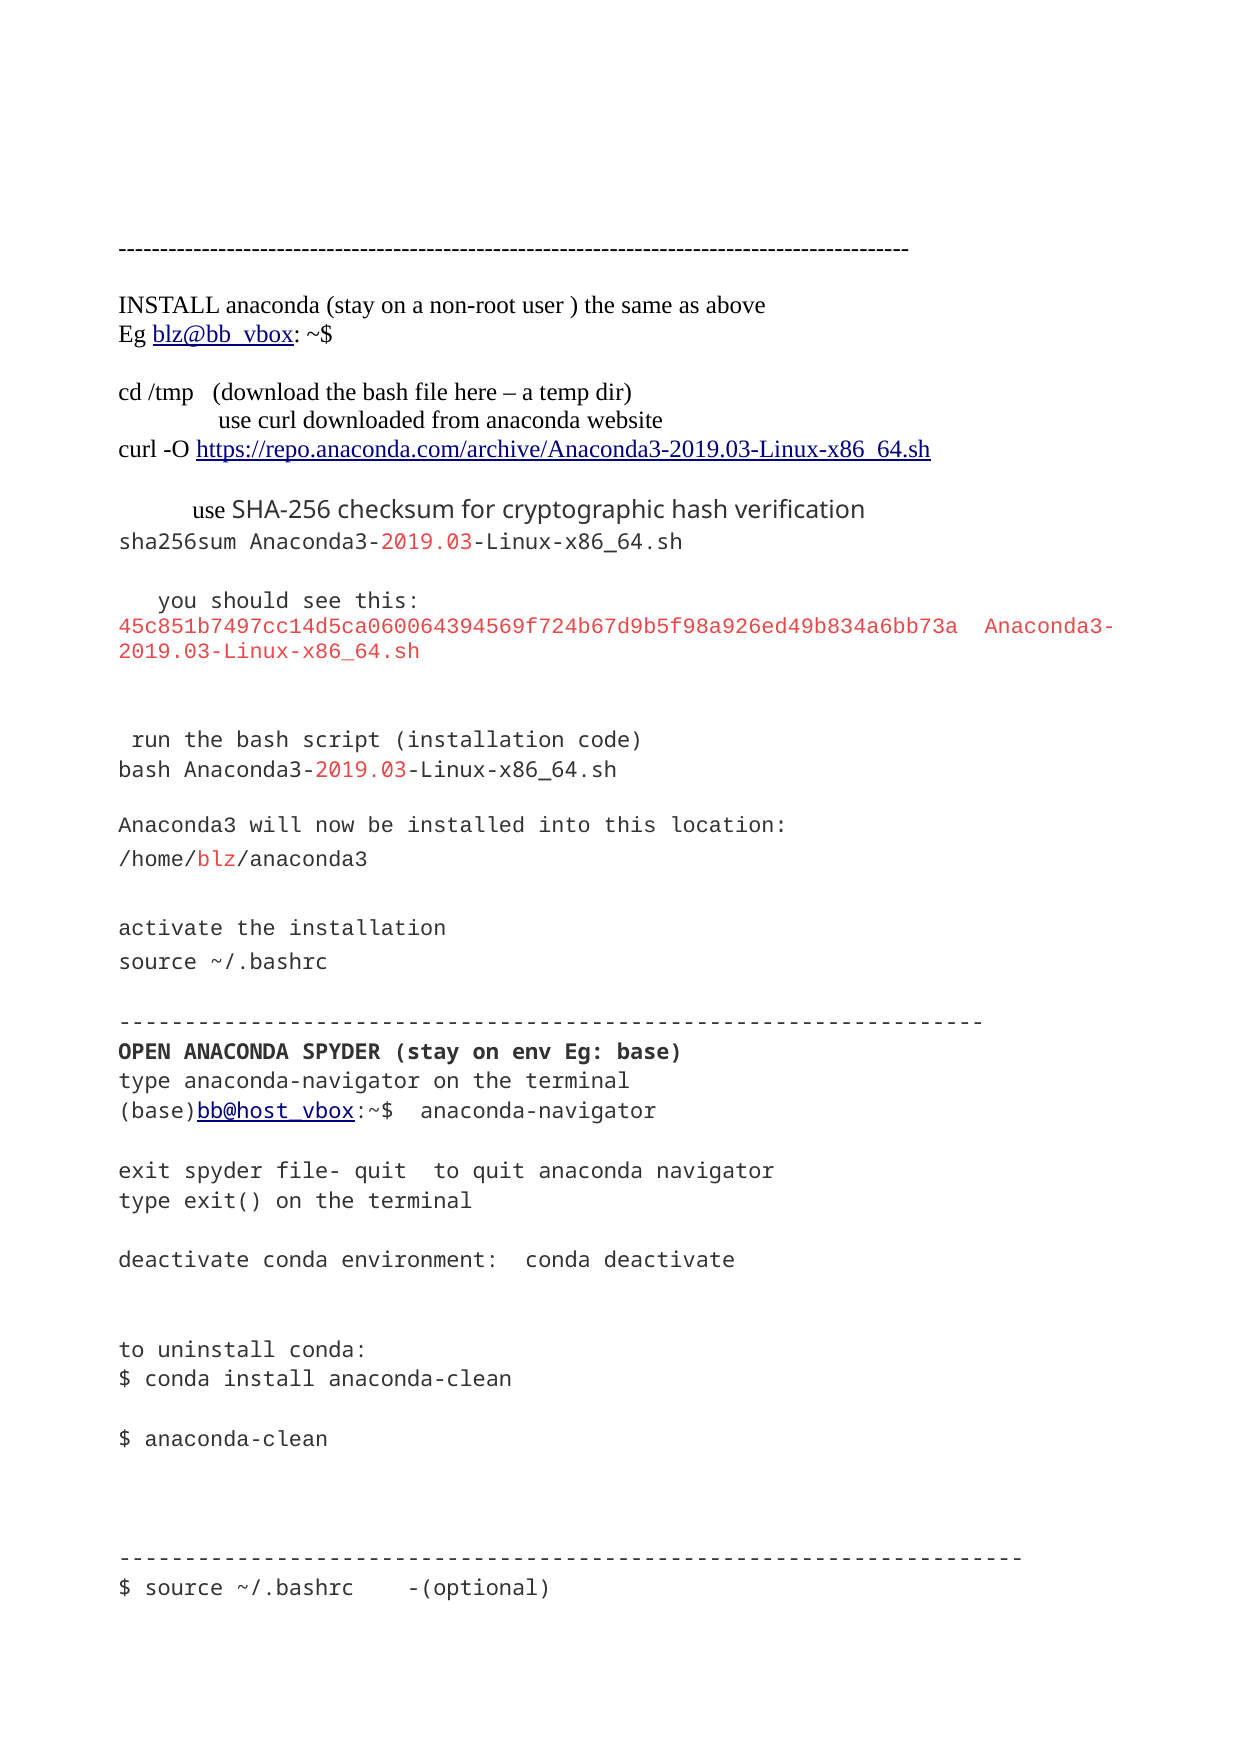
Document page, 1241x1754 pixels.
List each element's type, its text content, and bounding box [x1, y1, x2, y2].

text (base)bb@host_vbox:~$ anaconda-navigator [118, 1095, 1122, 1125]
text you should see this: 45c851b7497cc14d5ca060064394569f724b67d9b5f98a926ed49b834a6bb73a Anaconda3-2019.03-Linux-x86_64.sh [118, 586, 1122, 665]
text Anaconda3 will now be installed into this location: [118, 814, 1122, 839]
text ------------------------------------------------------------------ [118, 1006, 1122, 1036]
text ----------------------------------------------------------------------------------------------- [118, 233, 1122, 262]
text INSTALL anaconda (stay on a non-root user ) the same as above [118, 291, 1122, 319]
text use curl downloaded from anaconda website [118, 406, 1122, 434]
text Eg blz@bb_vbox: ~$ [118, 319, 1122, 348]
text curl -O https://repo.anaconda.com/archive/Anaconda3-2019.03-Linux-x86_64.sh [118, 434, 1122, 463]
text bash Anaconda3-2019.03-Linux-x86_64.sh [118, 754, 1122, 784]
text activate the installation [118, 907, 1122, 942]
text $ source ~/.bashrc -(optional) [118, 1572, 1122, 1602]
text sha256sum Anaconda3-2019.03-Linux-x86_64.sh [118, 526, 1122, 556]
text exit spyder file- quit to quit anaconda navigator [118, 1155, 1122, 1185]
text use SHA-256 checksum for cryptographic hash verification [118, 492, 1122, 526]
text deactivate conda environment: conda deactivate [118, 1244, 1122, 1274]
text $ conda install anaconda-clean [118, 1363, 1122, 1393]
text $ anaconda-clean [118, 1423, 1122, 1453]
text --------------------------------------------------------------------- [118, 1542, 1122, 1572]
text OPEN ANACONDA SPYDER (stay on env Eg: base) [118, 1036, 1122, 1066]
text to uninstall conda: [118, 1334, 1122, 1363]
text type exit() on the terminal [118, 1185, 1122, 1214]
text cd /tmp (download the bash file here – a temp dir) [118, 377, 1122, 406]
text /home/blz/anaconda3 [118, 839, 1122, 873]
text run the bash script (installation code) [118, 724, 1122, 754]
text type anaconda-navigator on the terminal [118, 1066, 1122, 1095]
text source ~/.bashrc [118, 942, 1122, 976]
